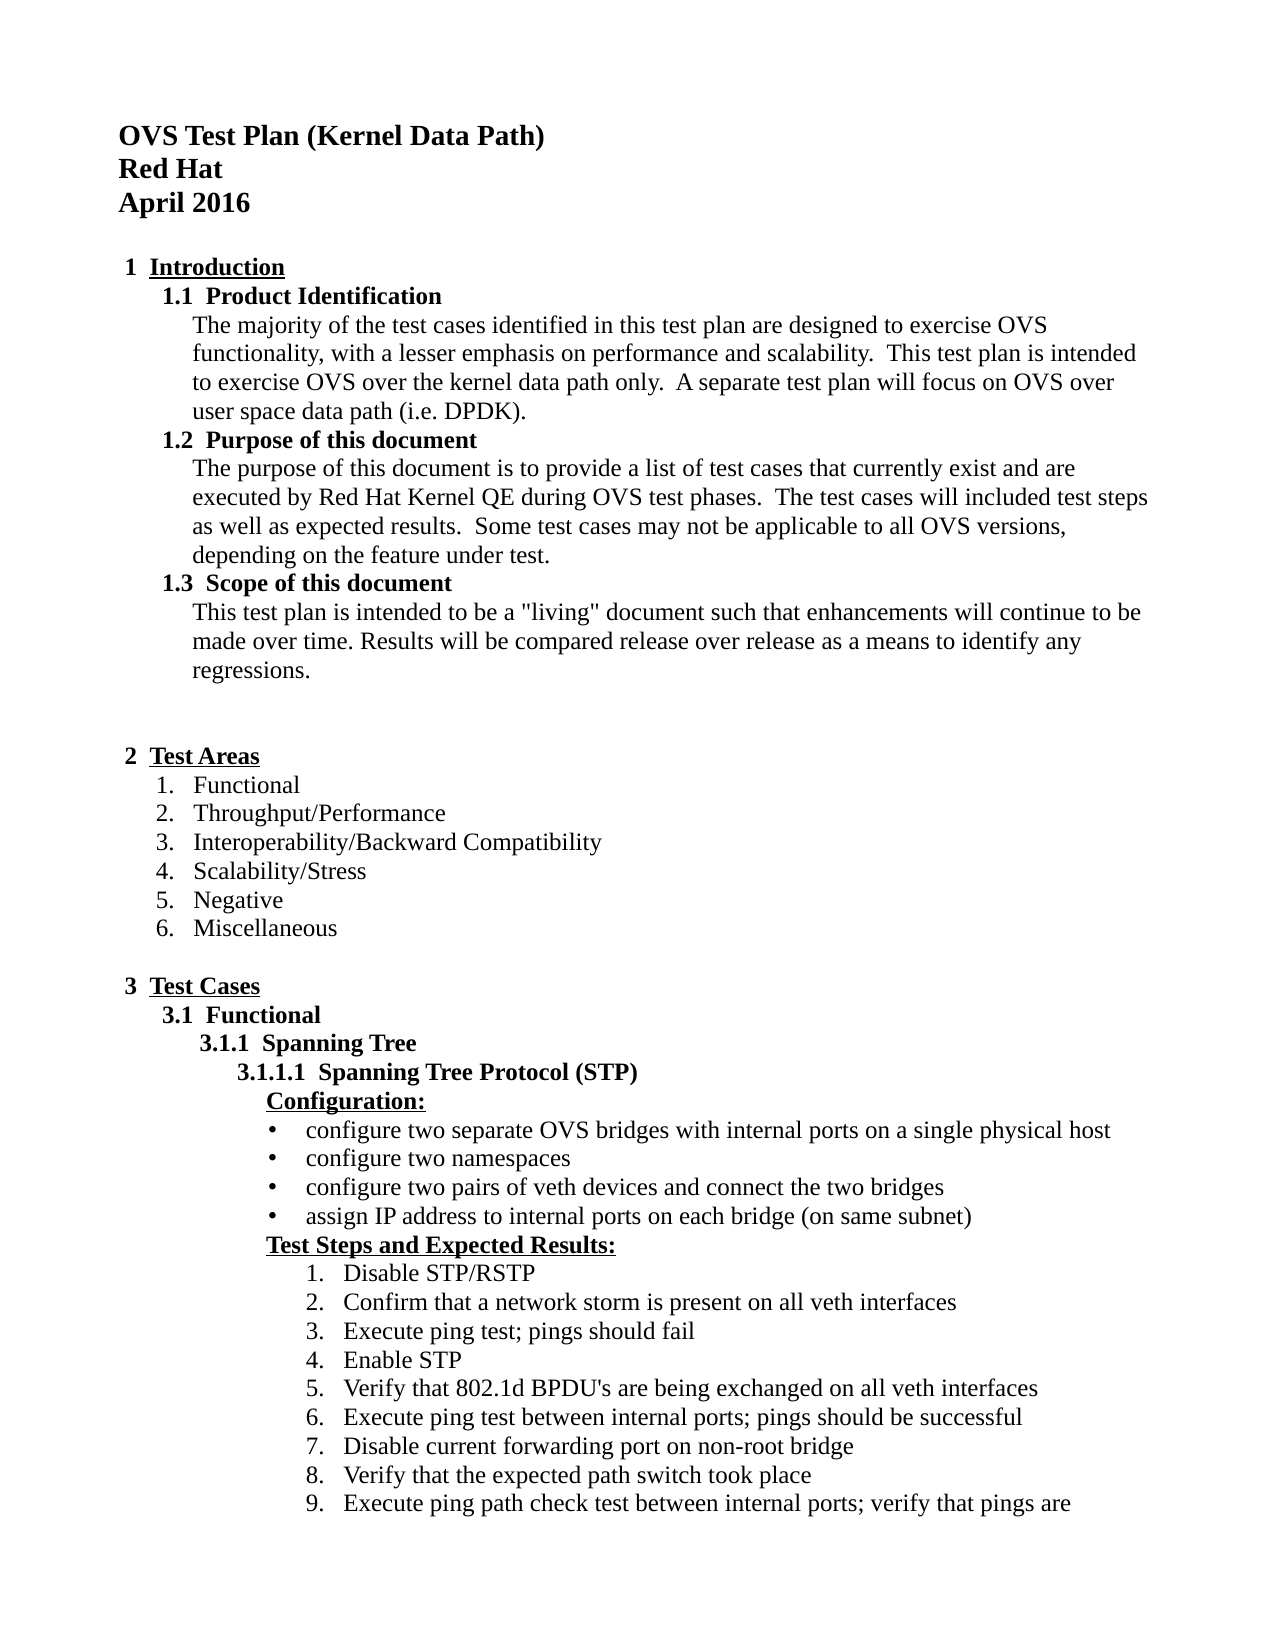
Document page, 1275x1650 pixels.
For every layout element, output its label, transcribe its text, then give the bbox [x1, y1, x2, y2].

list Throughput/Performance [156, 798, 1157, 827]
list configure two pairs of veth devices and connect the two bridges [268, 1172, 1157, 1201]
list Spanning Tree [193, 1028, 1157, 1057]
list Scope of this document [156, 568, 1157, 597]
text Test Steps and Expected Results: [118, 1230, 1157, 1258]
list Execute ping path check test between internal ports; verify that pings are [306, 1488, 1157, 1517]
text OVS Test Plan (Kernel Data Path) [118, 118, 1157, 152]
list Functional [156, 1000, 1157, 1028]
text Configuration: [118, 1086, 1157, 1115]
list Verify that 802.1d BPDU's are being exchanged on all veth interfaces [306, 1373, 1157, 1402]
list Disable current forwarding port on non-root bridge [306, 1431, 1157, 1460]
list Execute ping test; pings should fail [306, 1316, 1157, 1345]
text Red Hat [118, 152, 1157, 185]
list assign IP address to internal ports on each bridge (on same subnet) [268, 1201, 1157, 1230]
list Miscellaneous [156, 913, 1157, 942]
list configure two separate OVS bridges with internal ports on a single physical host [268, 1115, 1157, 1143]
list Disable STP/RSTP [306, 1258, 1157, 1287]
text The purpose of this document is to provide a list of test cases that currently exist and are executed by Red Hat Kernel QE during OVS test phases. The test cases will included test steps as well as expected results. Some test cases may not be applicable to all OVS versions, depending on the feature under test. [192, 453, 1157, 568]
list Scalability/Stress [156, 856, 1157, 885]
list Test Cases [118, 971, 1157, 1000]
list Interoperability/Backward Compatibility [156, 827, 1157, 856]
list Execute ping test between internal ports; pings should be successful [306, 1402, 1157, 1431]
list Introduction [118, 252, 1157, 281]
list Enable STP [306, 1345, 1157, 1373]
list Purpose of this document [156, 425, 1157, 453]
list Confirm that a network storm is present on all veth interfaces [306, 1287, 1157, 1316]
list Negative [156, 885, 1157, 913]
list Verify that the expected path switch took place [306, 1460, 1157, 1488]
list Test Areas [118, 741, 1157, 770]
list Spanning Tree Protocol (STP) [231, 1057, 1157, 1086]
text April 2016 [118, 185, 1157, 219]
text This test plan is intended to be a "living" document such that enhancements will continue to be made over time. Results will be compared release over release as a means to identify any regressions. [192, 597, 1157, 683]
list Functional [156, 770, 1157, 798]
list configure two namespaces [268, 1143, 1157, 1172]
text The majority of the test cases identified in this test plan are designed to exercise OVS functionality, with a lesser emphasis on performance and scalability. This test plan is intended to exercise OVS over the kernel data path only. A separate test plan will focus on OVS over user space data path (i.e. DPDK). [192, 310, 1157, 425]
list Product Identification [156, 281, 1157, 310]
